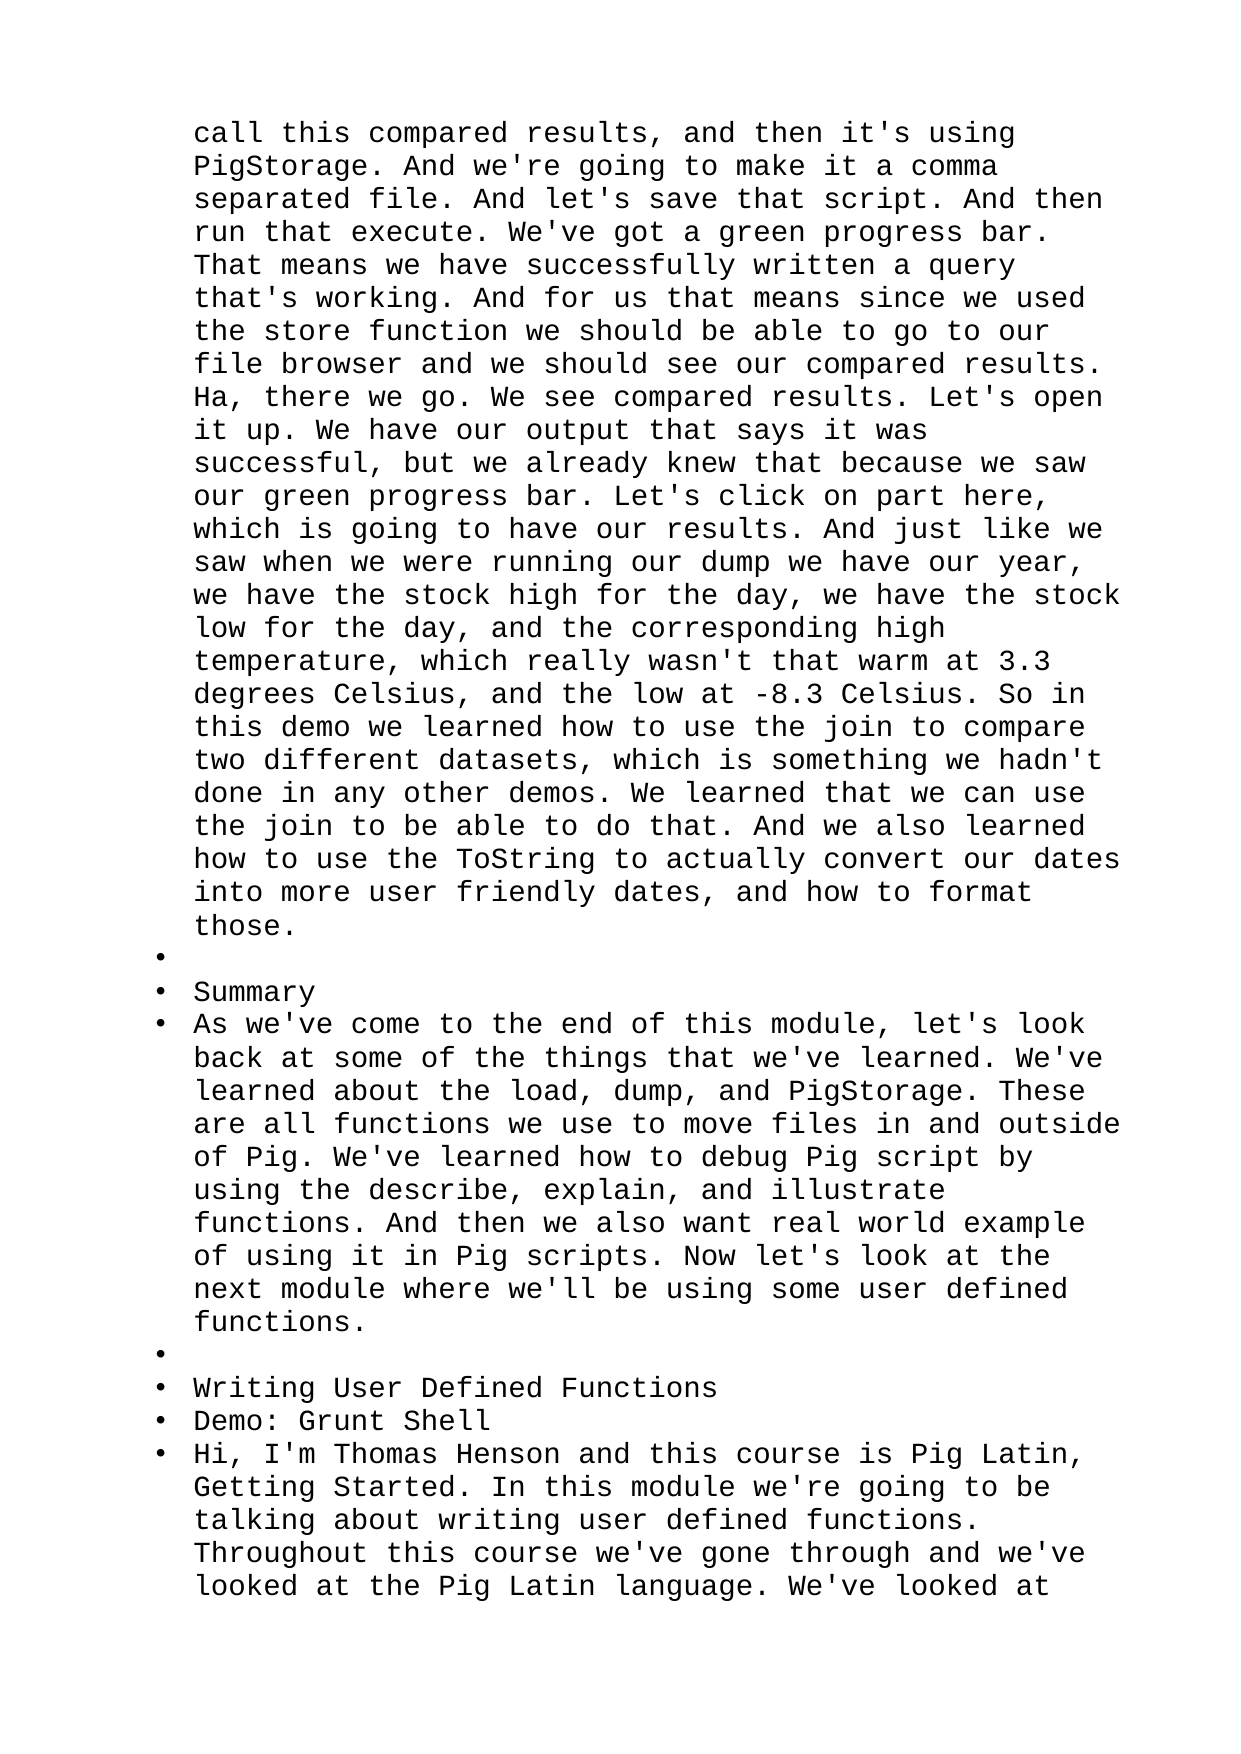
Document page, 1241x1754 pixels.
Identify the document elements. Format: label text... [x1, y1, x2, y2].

list As we've come to the end of this module, let's look back at some of the things that we've learned. We've learned about the load, dump, and PigStorage. These are all functions we use to move files in and outside of Pig. We've learned how to debug Pig script by using the describe, explain, and illustrate functions. And then we also want real world example of using it in Pig scripts. Now let's look at the next module where we'll be using some user defined functions. [156, 1010, 1122, 1340]
list Hi, I'm Thomas Henson and this course is Pig Latin, Getting Started. In this module we're going to be talking about writing user defined functions. Throughout this course we've gone through and we've looked at the Pig Latin language. We've looked at [156, 1439, 1122, 1604]
list Writing User Defined Functions [156, 1373, 1122, 1406]
list Demo: Grunt Shell [156, 1406, 1122, 1439]
list call this compared results, and then it's using PigStorage. And we're going to make it a comma separated file. And let's save that script. And then run that execute. We've got a green progress bar. That means we have successfully written a query that's working. And for us that means since we used the store function we should be able to go to our file browser and we should see our compared results. Ha, there we go. We see compared results. Let's open it up. We have our output that says it was successful, but we already knew that because we saw our green progress bar. Let's click on part here, which is going to have our results. And just like we saw when we were running our dump we have our year, we have the stock high for the day, we have the stock low for the day, and the corresponding high temperature, which really wasn't that warm at 3.3 degrees Celsius, and the low at -8.3 Celsius. So in this demo we learned how to use the join to compare two different datasets, which is something we hadn't done in any other demos. We learned that we can use the join to be able to do that. And we also learned how to use the ToString to actually convert our dates into more user friendly dates, and how to format those. [156, 118, 1122, 944]
list Summary [156, 977, 1122, 1010]
